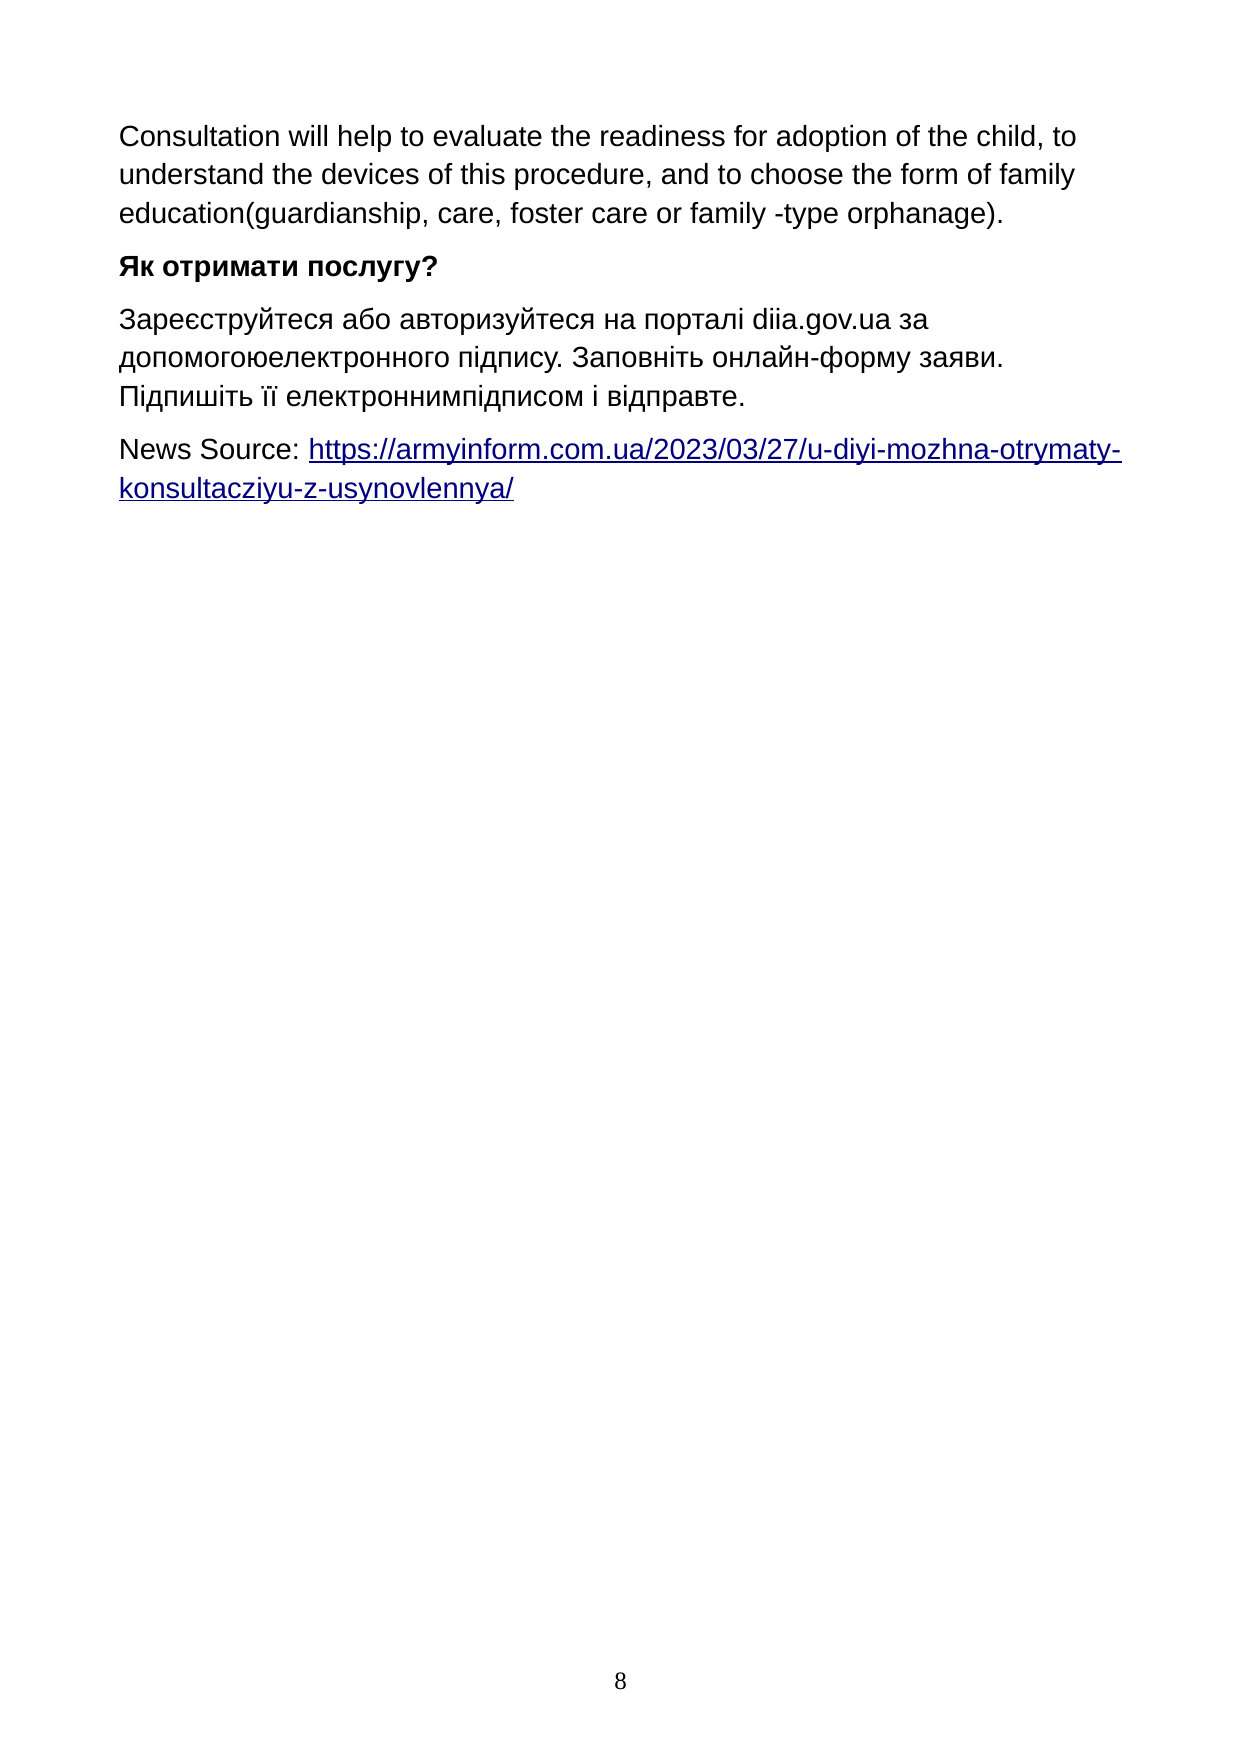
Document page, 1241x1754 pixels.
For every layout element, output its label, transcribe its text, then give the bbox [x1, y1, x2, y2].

text Consultation will help to evaluate the readiness for adoption of the child, to understand the devices of this procedure, and to choose the form of family education(guardianship, care, foster care or family -type orphanage). [118, 118, 1122, 229]
text Зареєструйтеся або авторизуйтеся на порталі diia.gov.ua за допомогоюелектронного підпису. Заповніть онлайн-форму заяви. Підпишіть її електроннимпідписом і відправте. [118, 302, 1122, 412]
text Як отримати послугу? [118, 249, 1122, 282]
text News Source: https://armyinform.com.ua/2023/03/27/u-diyi-mozhna-otrymaty-konsultacziyu-z-usynovlennya/ [118, 432, 1122, 504]
